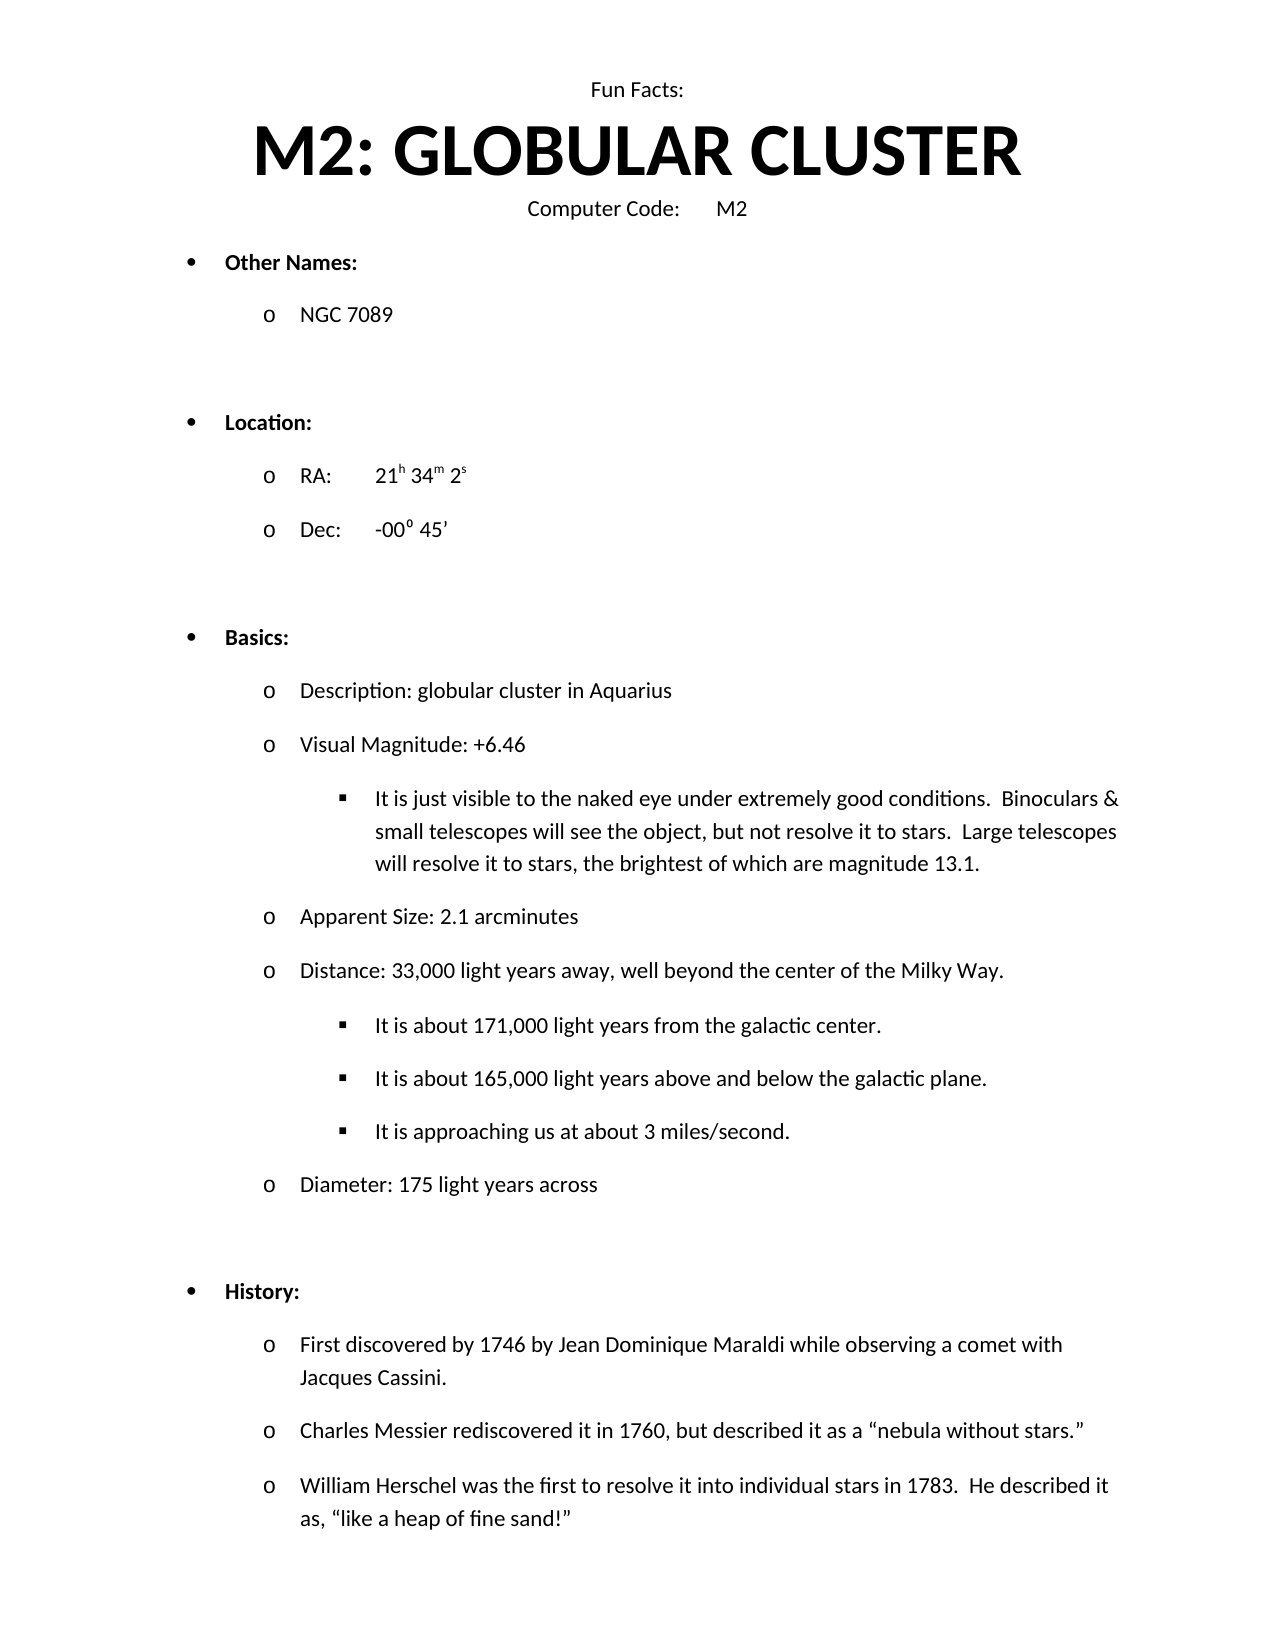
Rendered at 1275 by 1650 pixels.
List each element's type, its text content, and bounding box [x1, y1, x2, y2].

list It is just visible to the naked eye under extremely good conditions. Binoculars & small telescopes will see the object, but not resolve it to stars. Large telescopes will resolve it to stars, the brightest of which are magnitude 13.1. [337, 784, 1125, 877]
list History: [187, 1277, 1125, 1305]
text Fun Facts: [150, 75, 1125, 103]
list Distance: 33,000 light years away, well beyond the center of the Milky Way. [262, 956, 1125, 986]
list Other Names: [187, 248, 1125, 276]
list Visual Magnitude: +6.46 [262, 730, 1125, 759]
list Apparent Size: 2.1 arcminutes [262, 902, 1125, 931]
text M2: GLOBULAR CLUSTER [150, 103, 1125, 194]
list Description: globular cluster in Aquarius [262, 676, 1125, 705]
list It is about 165,000 light years above and below the galactic plane. [337, 1064, 1125, 1092]
list William Herschel was the first to resolve it into individual stars in 1783. He described it as, “like a heap of fine sand!” [262, 1471, 1125, 1532]
list First discovered by 1746 by Jean Dominique Maraldi while observing a comet with Jacques Cassini. [262, 1330, 1125, 1392]
list RA: 21h 34m 2s [262, 461, 1125, 490]
text Computer Code: M2 [150, 194, 1125, 223]
list Diameter: 175 light years across [262, 1170, 1125, 1199]
list Charles Messier rediscovered it in 1760, but described it as a “nebula without stars.” [262, 1417, 1125, 1446]
list It is approaching us at about 3 miles/second. [337, 1117, 1125, 1145]
list Basics: [187, 623, 1125, 651]
list Dec: -00⁰ 45’ [262, 515, 1125, 544]
list It is about 171,000 light years from the galactic center. [337, 1011, 1125, 1039]
list Location: [187, 408, 1125, 436]
list NGC 7089 [262, 301, 1125, 330]
